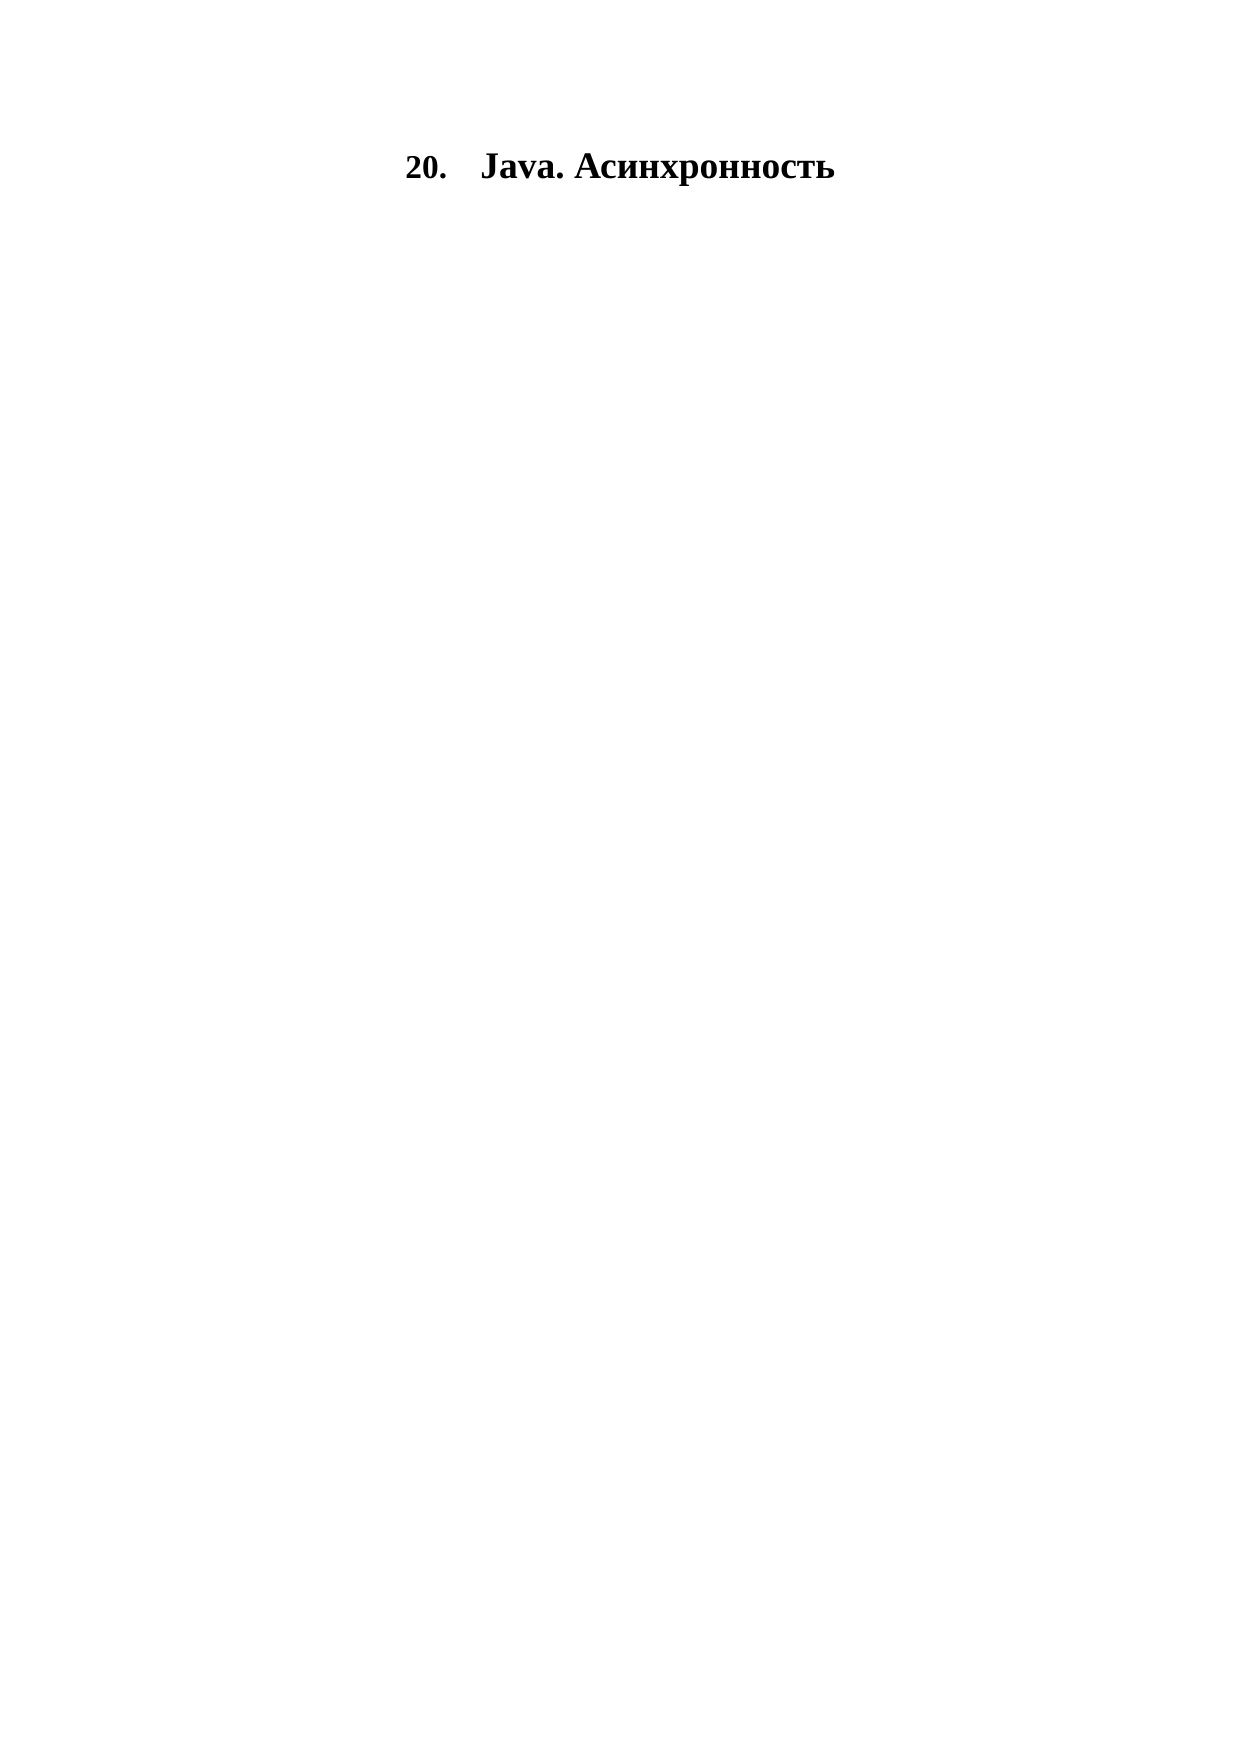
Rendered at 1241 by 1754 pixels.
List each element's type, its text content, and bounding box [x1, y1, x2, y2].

subtitle Java. Асинхронность [118, 143, 1122, 186]
